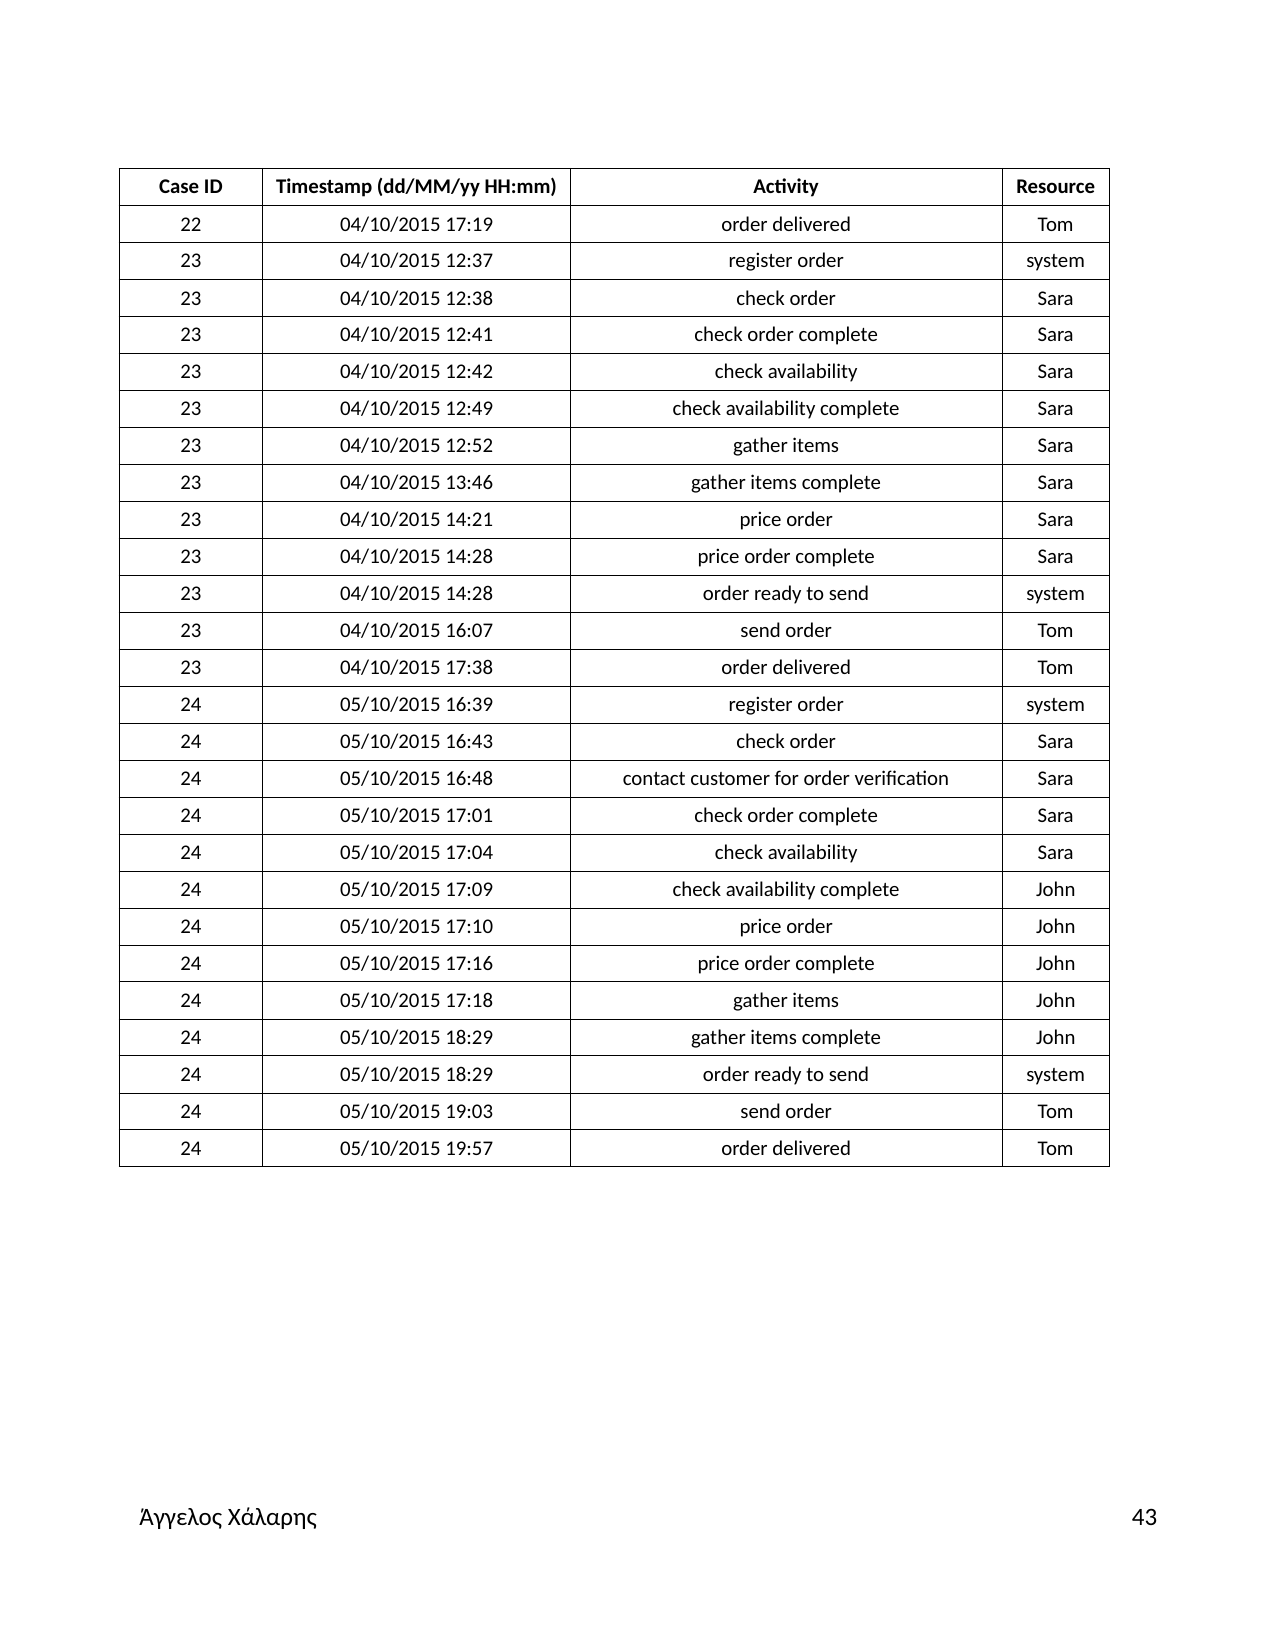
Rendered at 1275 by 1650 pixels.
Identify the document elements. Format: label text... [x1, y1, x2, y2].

table_cell 04/10/2015 14:28 [263, 576, 570, 612]
table_cell 05/10/2015 17:01 [263, 798, 570, 833]
table_cell 24 [120, 724, 262, 759]
table_cell 24 [120, 982, 262, 1018]
table_header Activity [571, 169, 1002, 205]
table_header Resource [1003, 169, 1109, 205]
table_cell Sara [1003, 724, 1109, 759]
table_cell 23 [120, 576, 262, 612]
table_cell contact customer for order verification [571, 761, 1002, 797]
table_cell gather items complete [571, 1020, 1002, 1055]
table_cell 24 [120, 946, 262, 981]
table_cell Tom [1003, 1130, 1109, 1166]
table_cell Sara [1003, 539, 1109, 575]
table_cell Tom [1003, 206, 1109, 242]
table_cell 24 [120, 1020, 262, 1055]
table_cell price order [571, 909, 1002, 944]
table_cell system [1003, 243, 1109, 279]
table_cell Tom [1003, 650, 1109, 686]
table_cell register order [571, 243, 1002, 279]
table_cell check order complete [571, 798, 1002, 833]
table_cell Sara [1003, 391, 1109, 427]
table_cell price order complete [571, 539, 1002, 575]
table_cell 05/10/2015 16:43 [263, 724, 570, 759]
table_cell 04/10/2015 13:46 [263, 465, 570, 501]
table_cell 05/10/2015 18:29 [263, 1056, 570, 1092]
table_cell John [1003, 946, 1109, 981]
table_cell order ready to send [571, 576, 1002, 612]
table_cell 04/10/2015 12:52 [263, 428, 570, 464]
table_cell 05/10/2015 16:48 [263, 761, 570, 797]
table_cell Sara [1003, 428, 1109, 464]
table_cell 04/10/2015 12:49 [263, 391, 570, 427]
table_cell 23 [120, 428, 262, 464]
table_cell 04/10/2015 14:28 [263, 539, 570, 575]
table_cell Tom [1003, 613, 1109, 649]
table_cell 04/10/2015 16:07 [263, 613, 570, 649]
table_cell 04/10/2015 14:21 [263, 502, 570, 538]
table_cell price order [571, 502, 1002, 538]
table_cell 05/10/2015 17:16 [263, 946, 570, 981]
table_cell system [1003, 576, 1109, 612]
table_cell 24 [120, 687, 262, 723]
table_cell Sara [1003, 354, 1109, 390]
table_cell Sara [1003, 835, 1109, 871]
table_cell 23 [120, 243, 262, 279]
table_cell 04/10/2015 17:38 [263, 650, 570, 686]
table_cell 23 [120, 613, 262, 649]
table_cell Sara [1003, 465, 1109, 501]
table_cell check availability complete [571, 872, 1002, 907]
table_cell 24 [120, 761, 262, 797]
table_cell check order complete [571, 317, 1002, 353]
table_cell 05/10/2015 17:09 [263, 872, 570, 907]
table_cell 24 [120, 798, 262, 833]
table_cell 24 [120, 835, 262, 871]
table_cell 22 [120, 206, 262, 242]
table_cell gather items complete [571, 465, 1002, 501]
table_cell 24 [120, 872, 262, 907]
table_cell 24 [120, 1094, 262, 1129]
table_header Case ID [120, 169, 262, 205]
table_cell Sara [1003, 280, 1109, 316]
table_cell John [1003, 982, 1109, 1018]
table_cell John [1003, 1020, 1109, 1055]
table_cell system [1003, 1056, 1109, 1092]
table_cell Sara [1003, 502, 1109, 538]
table_cell Sara [1003, 798, 1109, 833]
table_cell Sara [1003, 761, 1109, 797]
table_cell send order [571, 1094, 1002, 1129]
table_cell order delivered [571, 1130, 1002, 1166]
table_cell 24 [120, 1056, 262, 1092]
table_cell John [1003, 872, 1109, 907]
table_cell check availability [571, 835, 1002, 871]
table_cell send order [571, 613, 1002, 649]
table_cell check availability complete [571, 391, 1002, 427]
table_cell 05/10/2015 17:04 [263, 835, 570, 871]
table_cell John [1003, 909, 1109, 944]
table_cell 04/10/2015 12:42 [263, 354, 570, 390]
table_cell 23 [120, 280, 262, 316]
table_header Timestamp (dd/MM/yy HH:mm) [263, 169, 570, 205]
table_cell 05/10/2015 18:29 [263, 1020, 570, 1055]
table_cell check order [571, 280, 1002, 316]
table_cell 05/10/2015 17:10 [263, 909, 570, 944]
table_cell 05/10/2015 19:03 [263, 1094, 570, 1129]
table_cell 05/10/2015 19:57 [263, 1130, 570, 1166]
table_cell 23 [120, 502, 262, 538]
table_cell check order [571, 724, 1002, 759]
table_cell 04/10/2015 12:41 [263, 317, 570, 353]
table_cell 23 [120, 317, 262, 353]
table_cell system [1003, 687, 1109, 723]
table_cell 04/10/2015 12:37 [263, 243, 570, 279]
table_cell 23 [120, 391, 262, 427]
table_cell Tom [1003, 1094, 1109, 1129]
table_cell price order complete [571, 946, 1002, 981]
table_cell 05/10/2015 16:39 [263, 687, 570, 723]
table_cell gather items [571, 982, 1002, 1018]
table_cell 04/10/2015 12:38 [263, 280, 570, 316]
table_cell gather items [571, 428, 1002, 464]
table_cell 05/10/2015 17:18 [263, 982, 570, 1018]
table_cell order delivered [571, 650, 1002, 686]
table_cell 23 [120, 650, 262, 686]
table_cell 04/10/2015 17:19 [263, 206, 570, 242]
table_cell 23 [120, 465, 262, 501]
table_cell check availability [571, 354, 1002, 390]
table_cell register order [571, 687, 1002, 723]
table_cell order ready to send [571, 1056, 1002, 1092]
table_cell order delivered [571, 206, 1002, 242]
table_cell Sara [1003, 317, 1109, 353]
table_cell 23 [120, 539, 262, 575]
table_cell 24 [120, 1130, 262, 1166]
table_cell 23 [120, 354, 262, 390]
table_cell 24 [120, 909, 262, 944]
